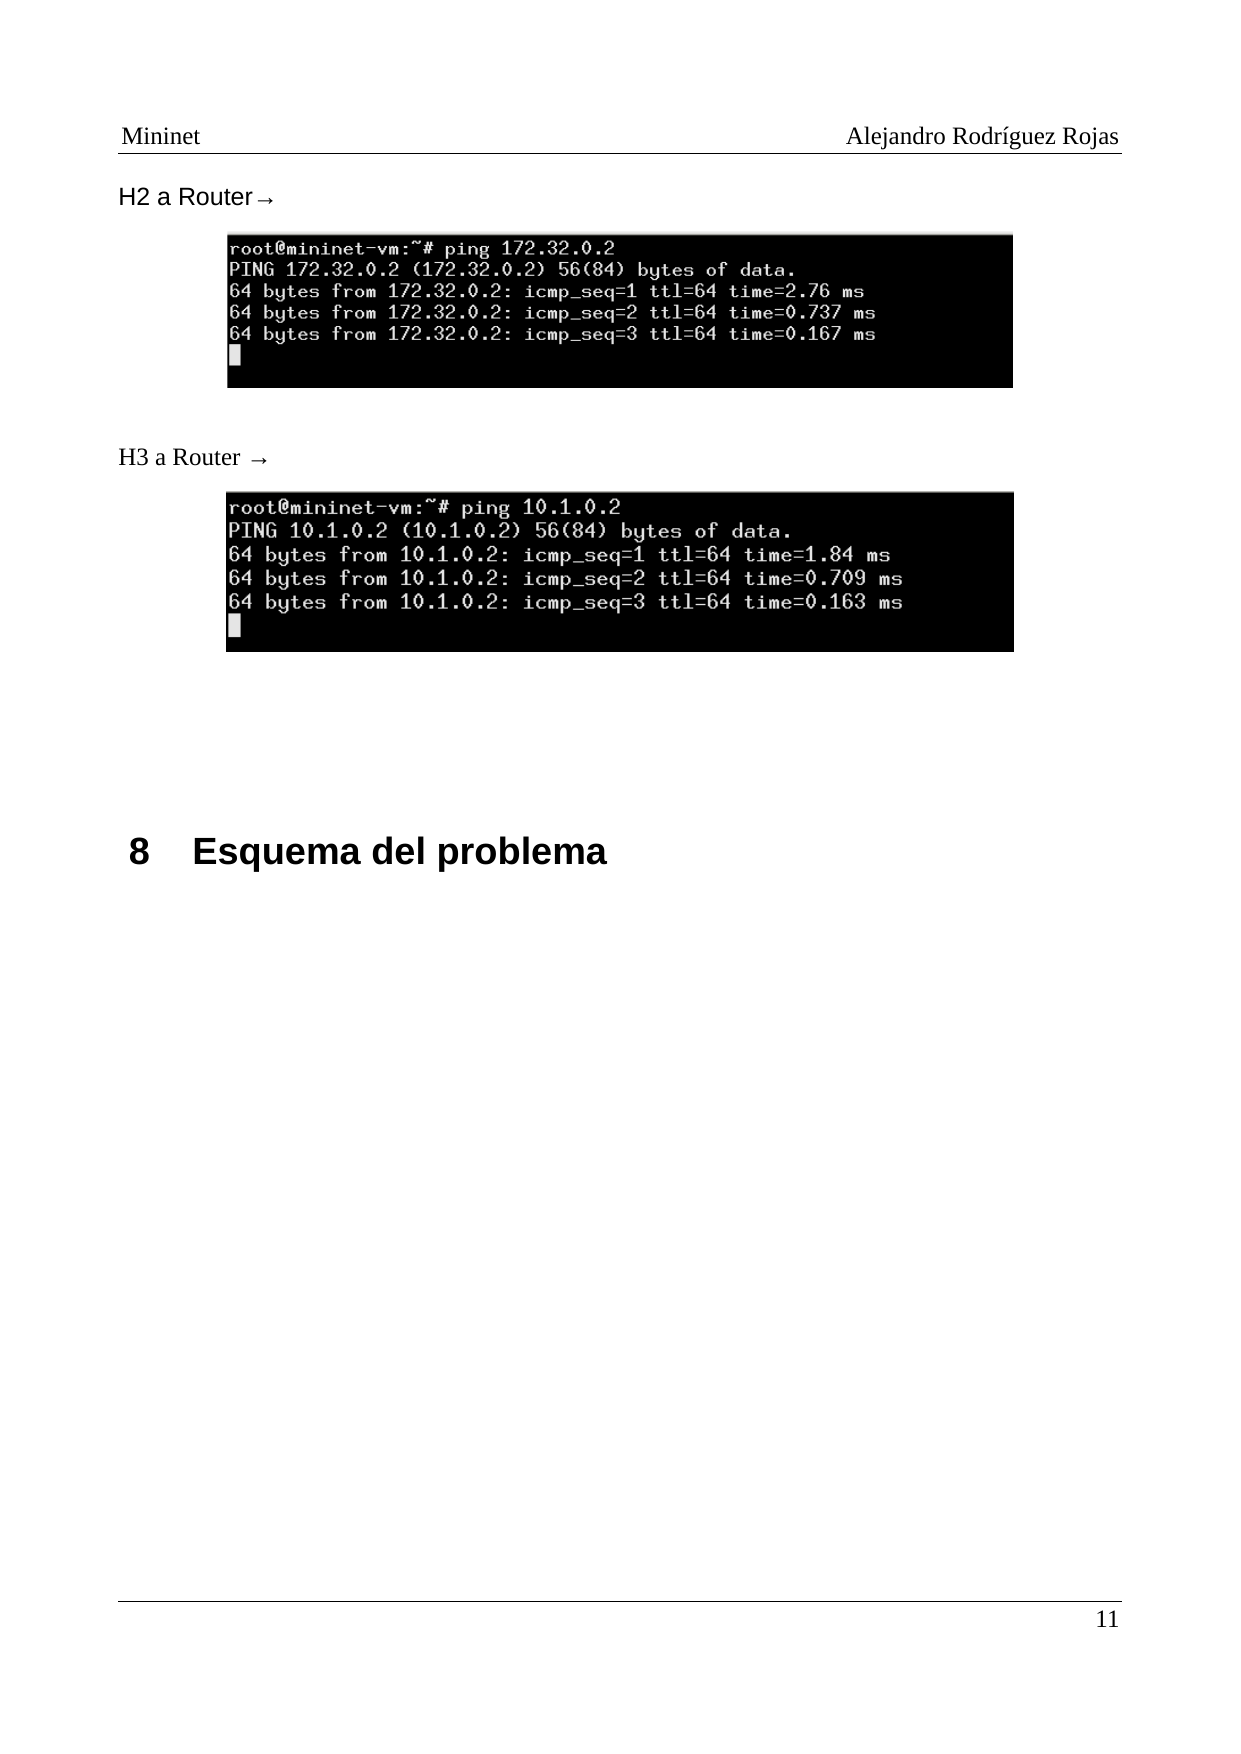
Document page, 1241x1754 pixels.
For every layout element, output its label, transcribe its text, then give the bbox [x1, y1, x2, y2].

subtitle Esquema del problema [118, 829, 1122, 873]
text H2 a Router→ [118, 182, 1122, 211]
text H3 a Router → [118, 442, 1122, 471]
